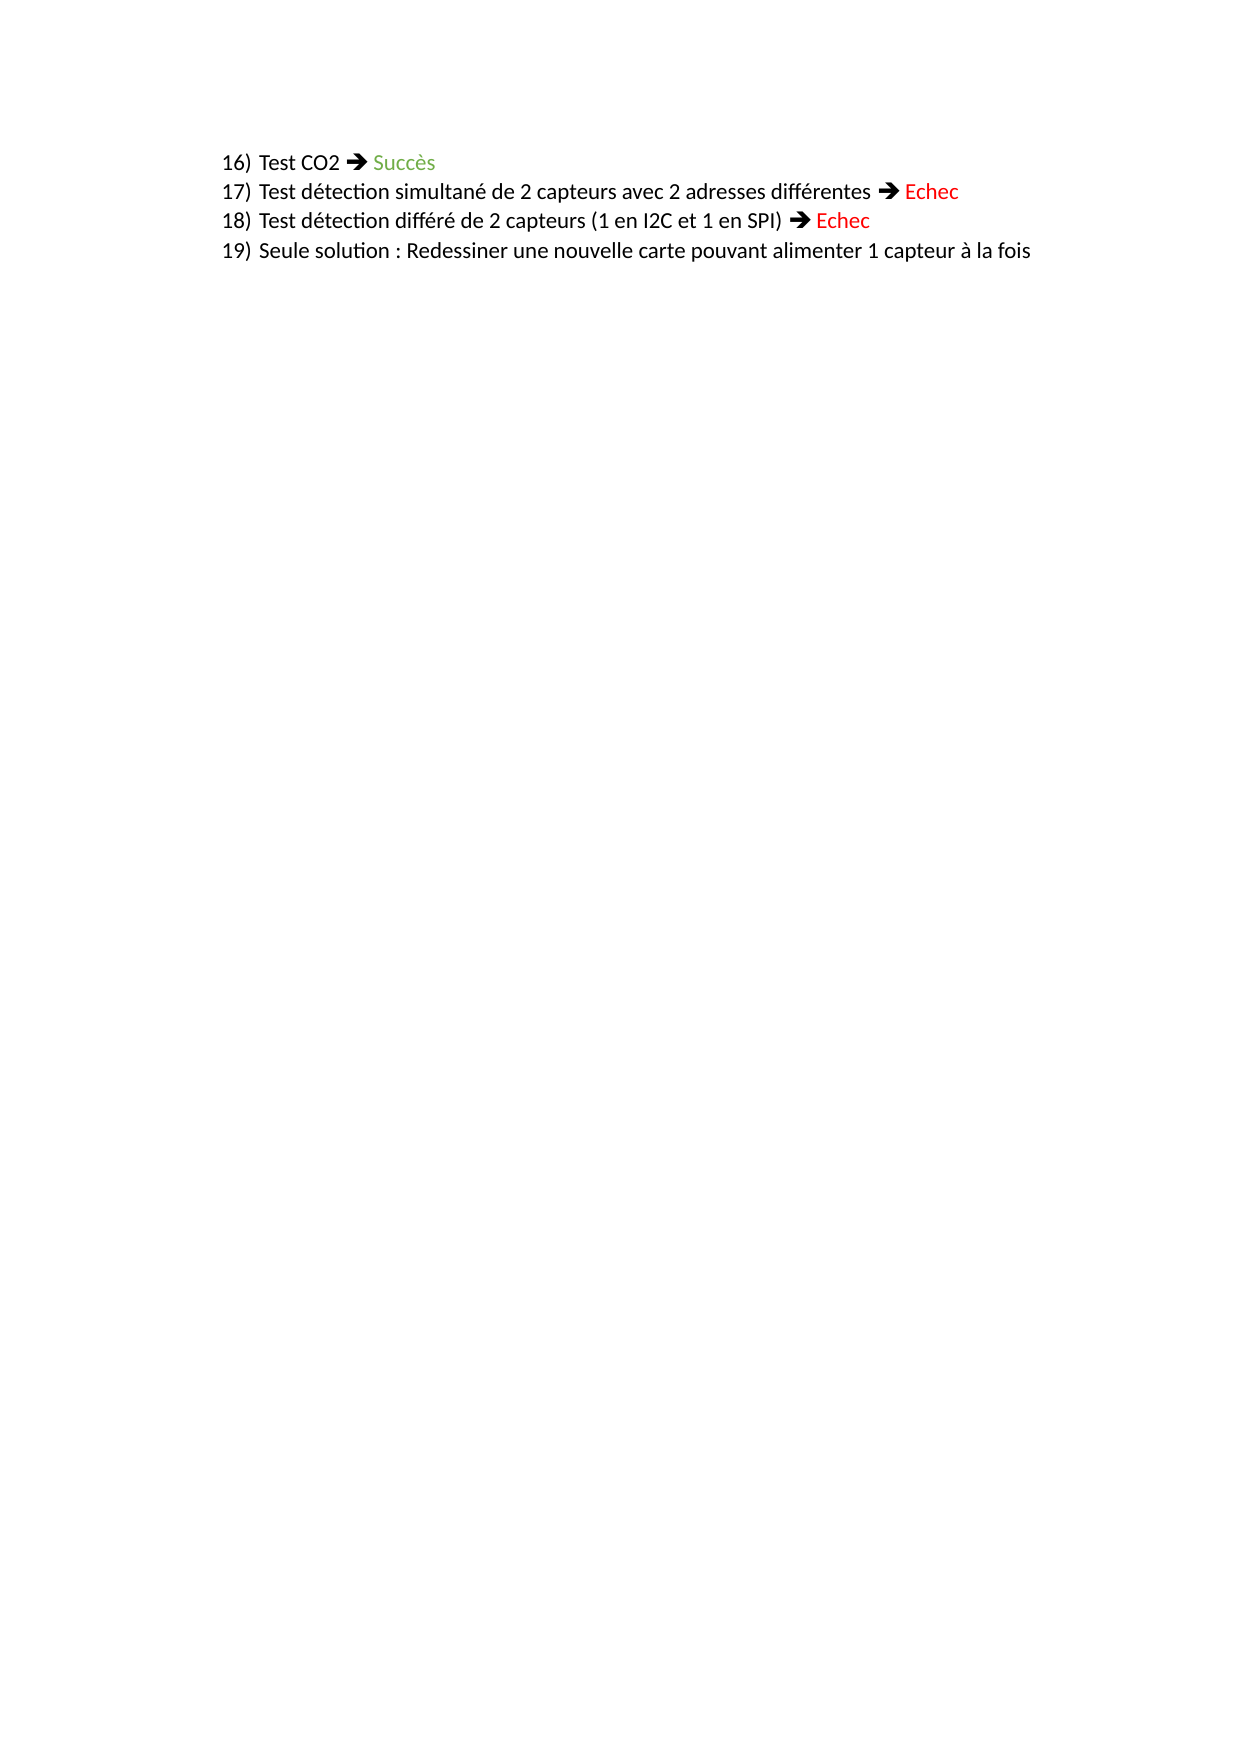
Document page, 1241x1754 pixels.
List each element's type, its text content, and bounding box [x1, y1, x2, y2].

list Seule solution : Redessiner une nouvelle carte pouvant alimenter 1 capteur à la fois [221, 236, 1093, 264]
list Test détection différé de 2 capteurs (1 en I2C et 1 en SPI)  Echec [221, 206, 1093, 234]
list Test détection simultané de 2 capteurs avec 2 adresses différentes  Echec [221, 177, 1093, 205]
list Test CO2  Succès [221, 148, 1093, 176]
